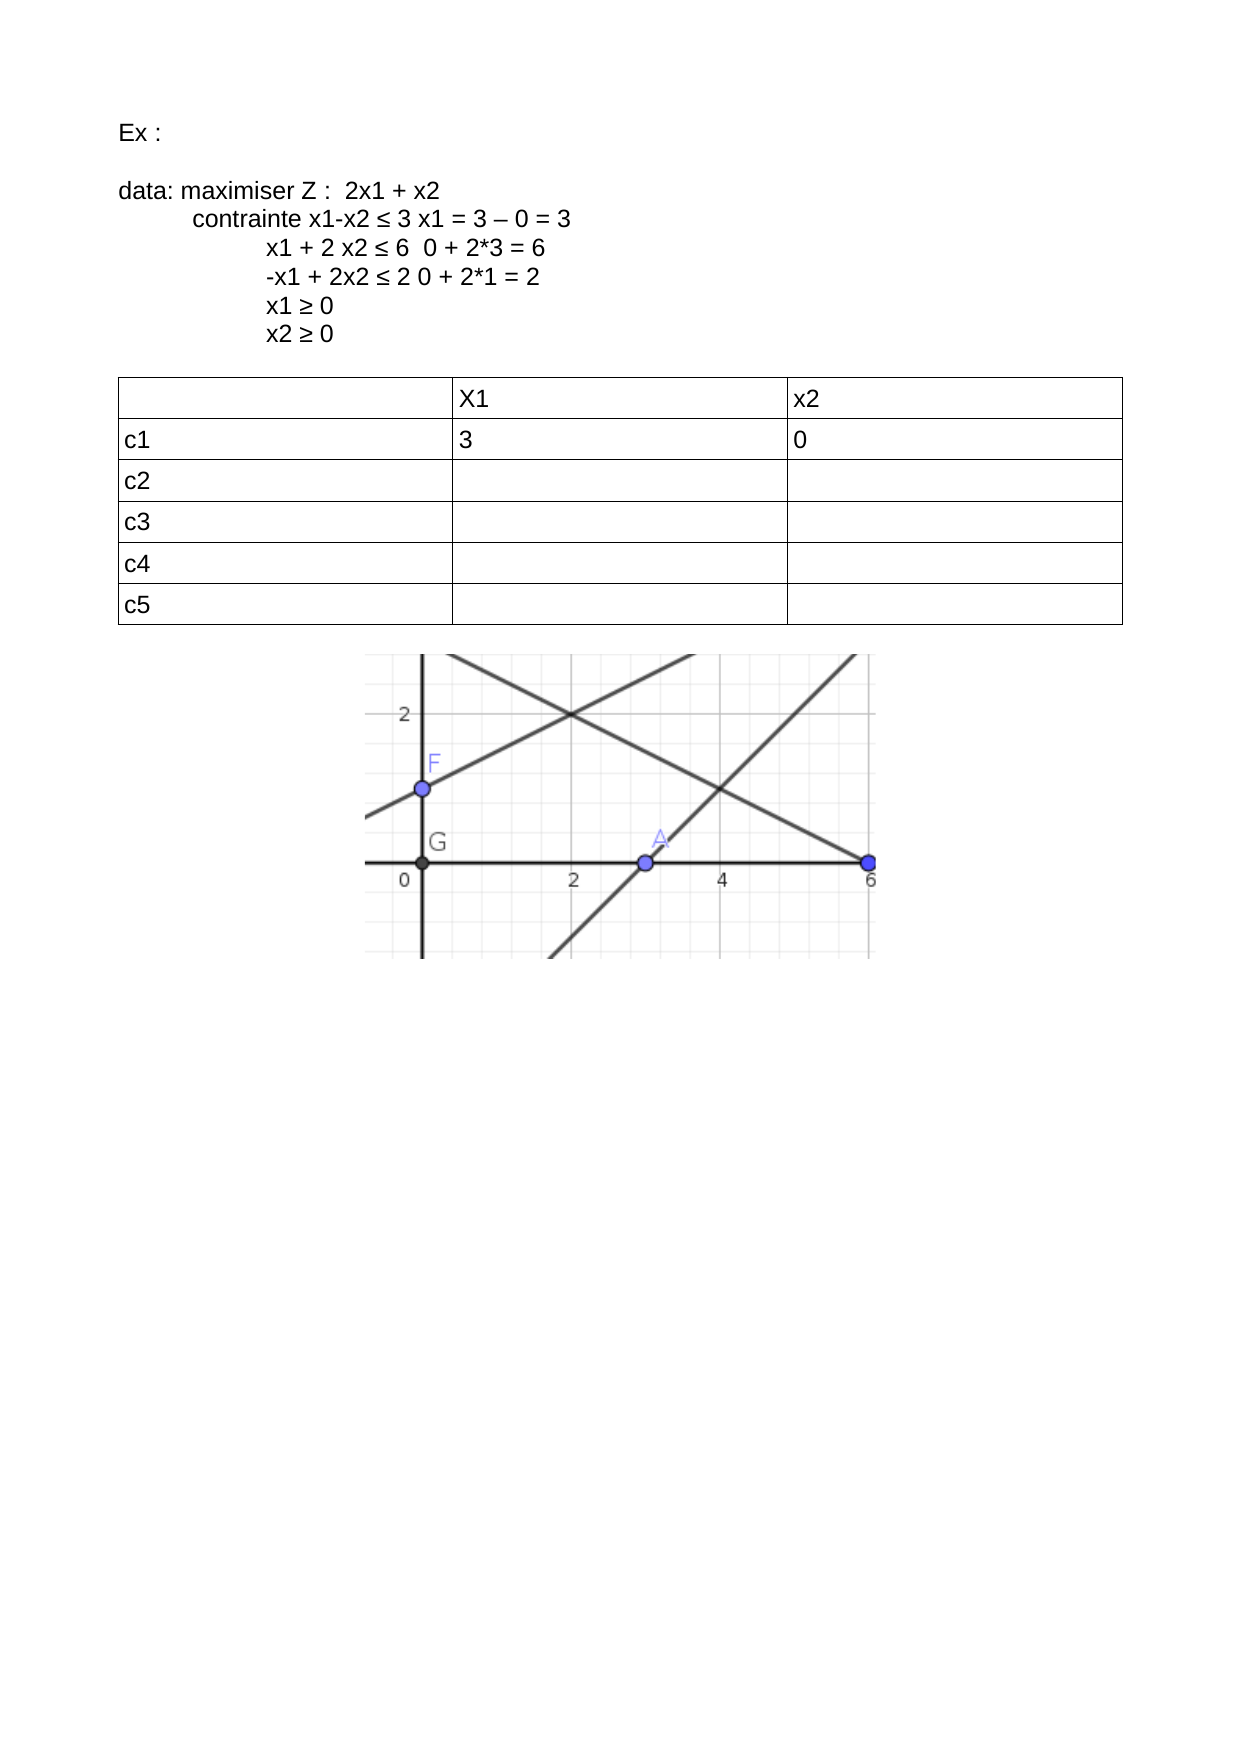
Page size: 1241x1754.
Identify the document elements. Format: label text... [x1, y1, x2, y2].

table_cell c4 [119, 543, 452, 583]
text Ex : [118, 118, 1122, 147]
table_header [119, 378, 452, 418]
text x1 ≥ 0 [118, 291, 1122, 319]
table_cell [453, 460, 787, 501]
table_cell 3 [453, 419, 787, 459]
table_cell [453, 502, 787, 542]
table_cell [788, 460, 1122, 501]
table_cell c2 [119, 460, 452, 501]
table_cell [788, 543, 1122, 583]
text contrainte x1-x2 ≤ 3 x1 = 3 – 0 = 3 [118, 204, 1122, 233]
table_cell [453, 584, 787, 624]
table_cell c3 [119, 502, 452, 542]
table_cell c5 [119, 584, 452, 624]
text -x1 + 2x2 ≤ 2 0 + 2*1 = 2 [118, 262, 1122, 291]
table_cell [788, 502, 1122, 542]
table_cell [788, 584, 1122, 624]
table_header X1 [453, 378, 787, 418]
text x1 + 2 x2 ≤ 6 0 + 2*3 = 6 [118, 233, 1122, 262]
picture [364, 654, 876, 959]
table_cell [453, 543, 787, 583]
table_cell c1 [119, 419, 452, 459]
text data: maximiser Z : 2x1 + x2 [118, 176, 1122, 204]
table_cell 0 [788, 419, 1122, 459]
table_header x2 [788, 378, 1122, 418]
text x2 ≥ 0 [118, 319, 1122, 348]
